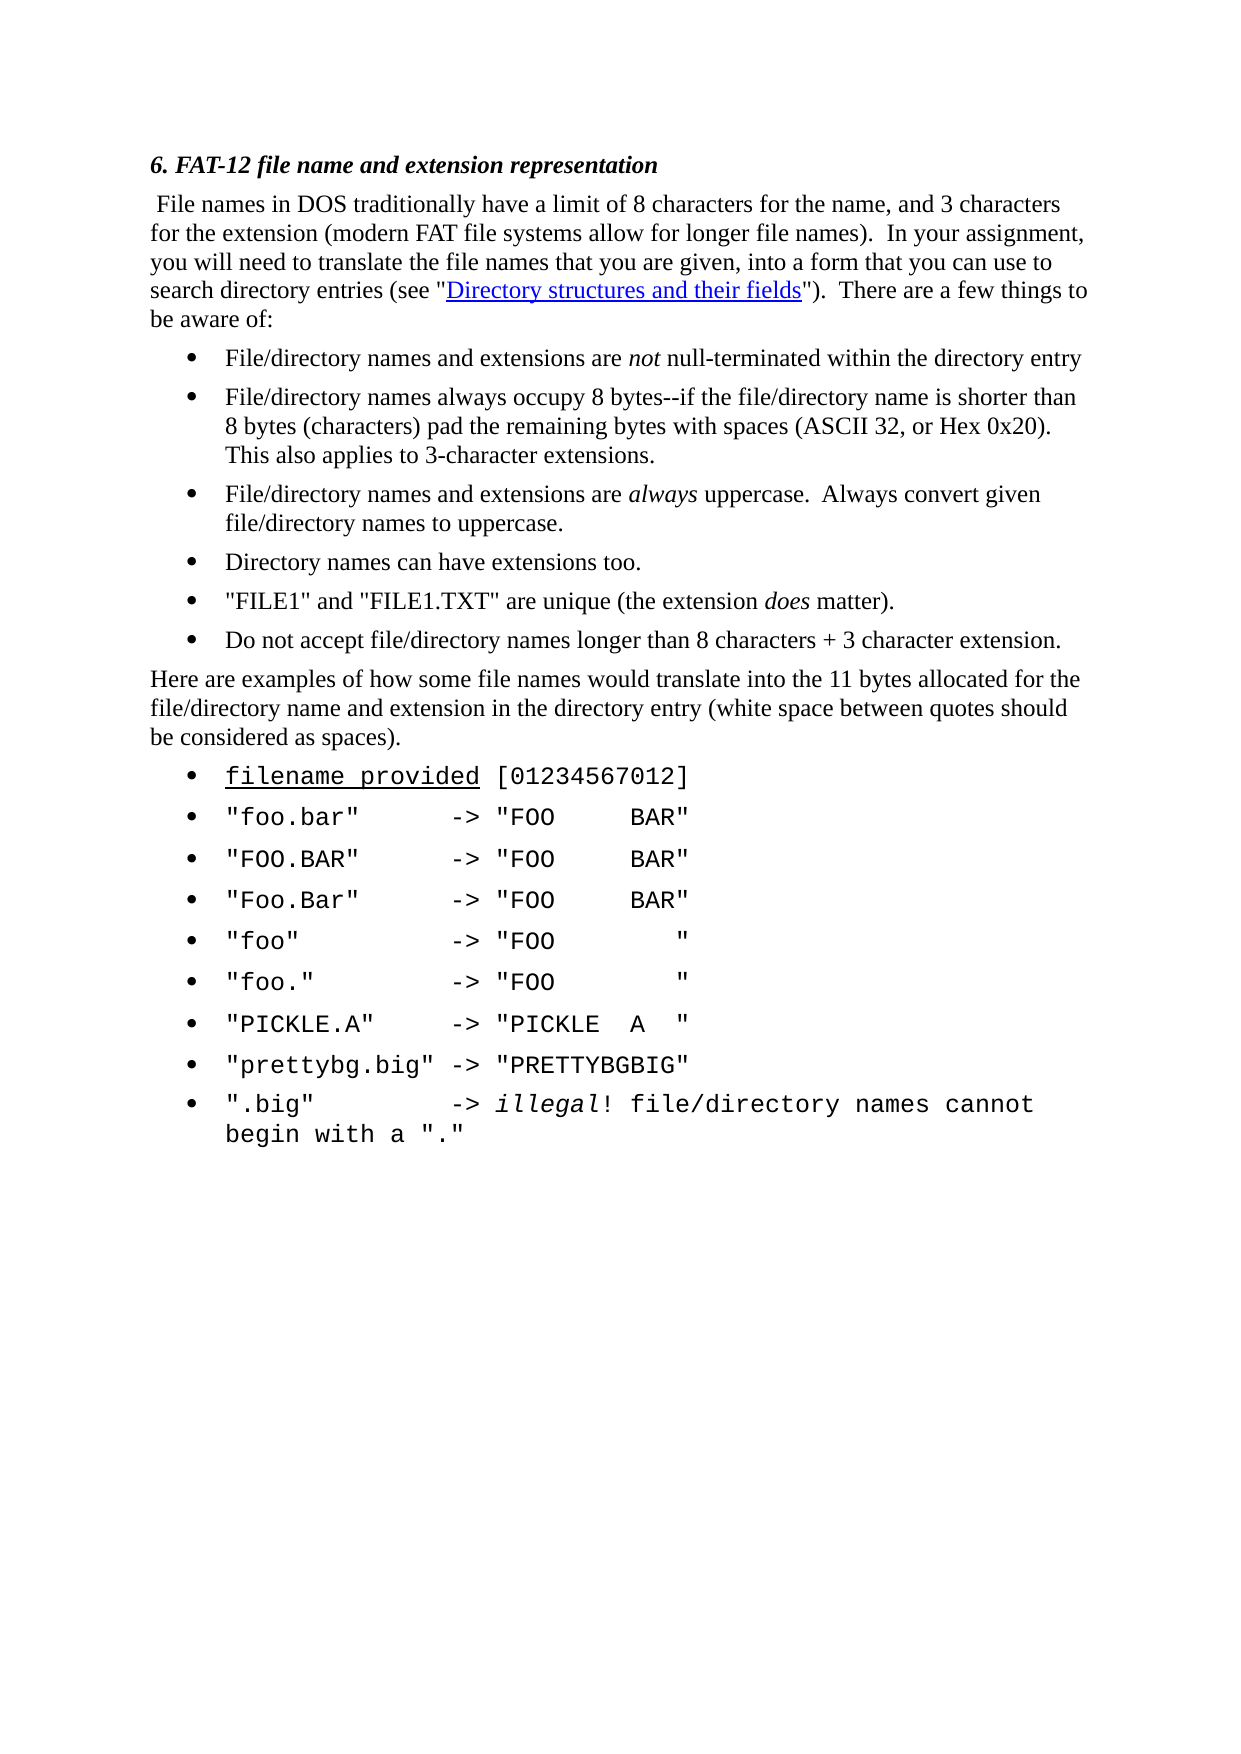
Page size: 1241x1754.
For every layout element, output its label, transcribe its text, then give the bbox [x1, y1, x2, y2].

text 6. FAT-12 file name and extension representation [150, 150, 1090, 179]
list "PICKLE.A" -> "PICKLE A " [187, 1009, 1090, 1039]
list File/directory names always occupy 8 bytes--if the file/directory name is shorter than 8 bytes (characters) pad the remaining bytes with spaces (ASCII 32, or Hex 0x20). This also applies to 3-character extensions. [187, 382, 1090, 469]
list ".big" -> illegal! file/directory names cannot begin with a "." [187, 1091, 1090, 1150]
list "FOO.BAR" -> "FOO BAR" [187, 844, 1090, 874]
list Do not accept file/directory names longer than 8 characters + 3 character extension. [187, 625, 1090, 654]
list File/directory names and extensions are not null-terminated within the directory entry [187, 343, 1090, 372]
list "foo" -> "FOO " [187, 926, 1090, 957]
list "FILE1" and "FILE1.TXT" are unique (the extension does matter). [187, 586, 1090, 615]
list File/directory names and extensions are always uppercase. Always convert given file/directory names to uppercase. [187, 479, 1090, 537]
list "prettybg.big" -> "PRETTYBGBIG" [187, 1050, 1090, 1081]
list "foo." -> "FOO " [187, 967, 1090, 998]
text File names in DOS traditionally have a limit of 8 characters for the name, and 3 characters for the extension (modern FAT file systems allow for longer file names). In your assignment, you will need to translate the file names that you are given, into a form that you can use to search directory entries (see "Directory structures and their fields"). There are a few things to be aware of: [150, 189, 1090, 333]
list "Foo.Bar" -> "FOO BAR" [187, 885, 1090, 916]
text Here are examples of how some file names would translate into the 11 bytes allocated for the file/directory name and extension in the directory entry (white space between quotes should be considered as spaces). [150, 664, 1090, 751]
list Directory names can have extensions too. [187, 547, 1090, 576]
list "foo.bar" -> "FOO BAR" [187, 802, 1090, 833]
list filename provided [01234567012] [187, 761, 1090, 792]
